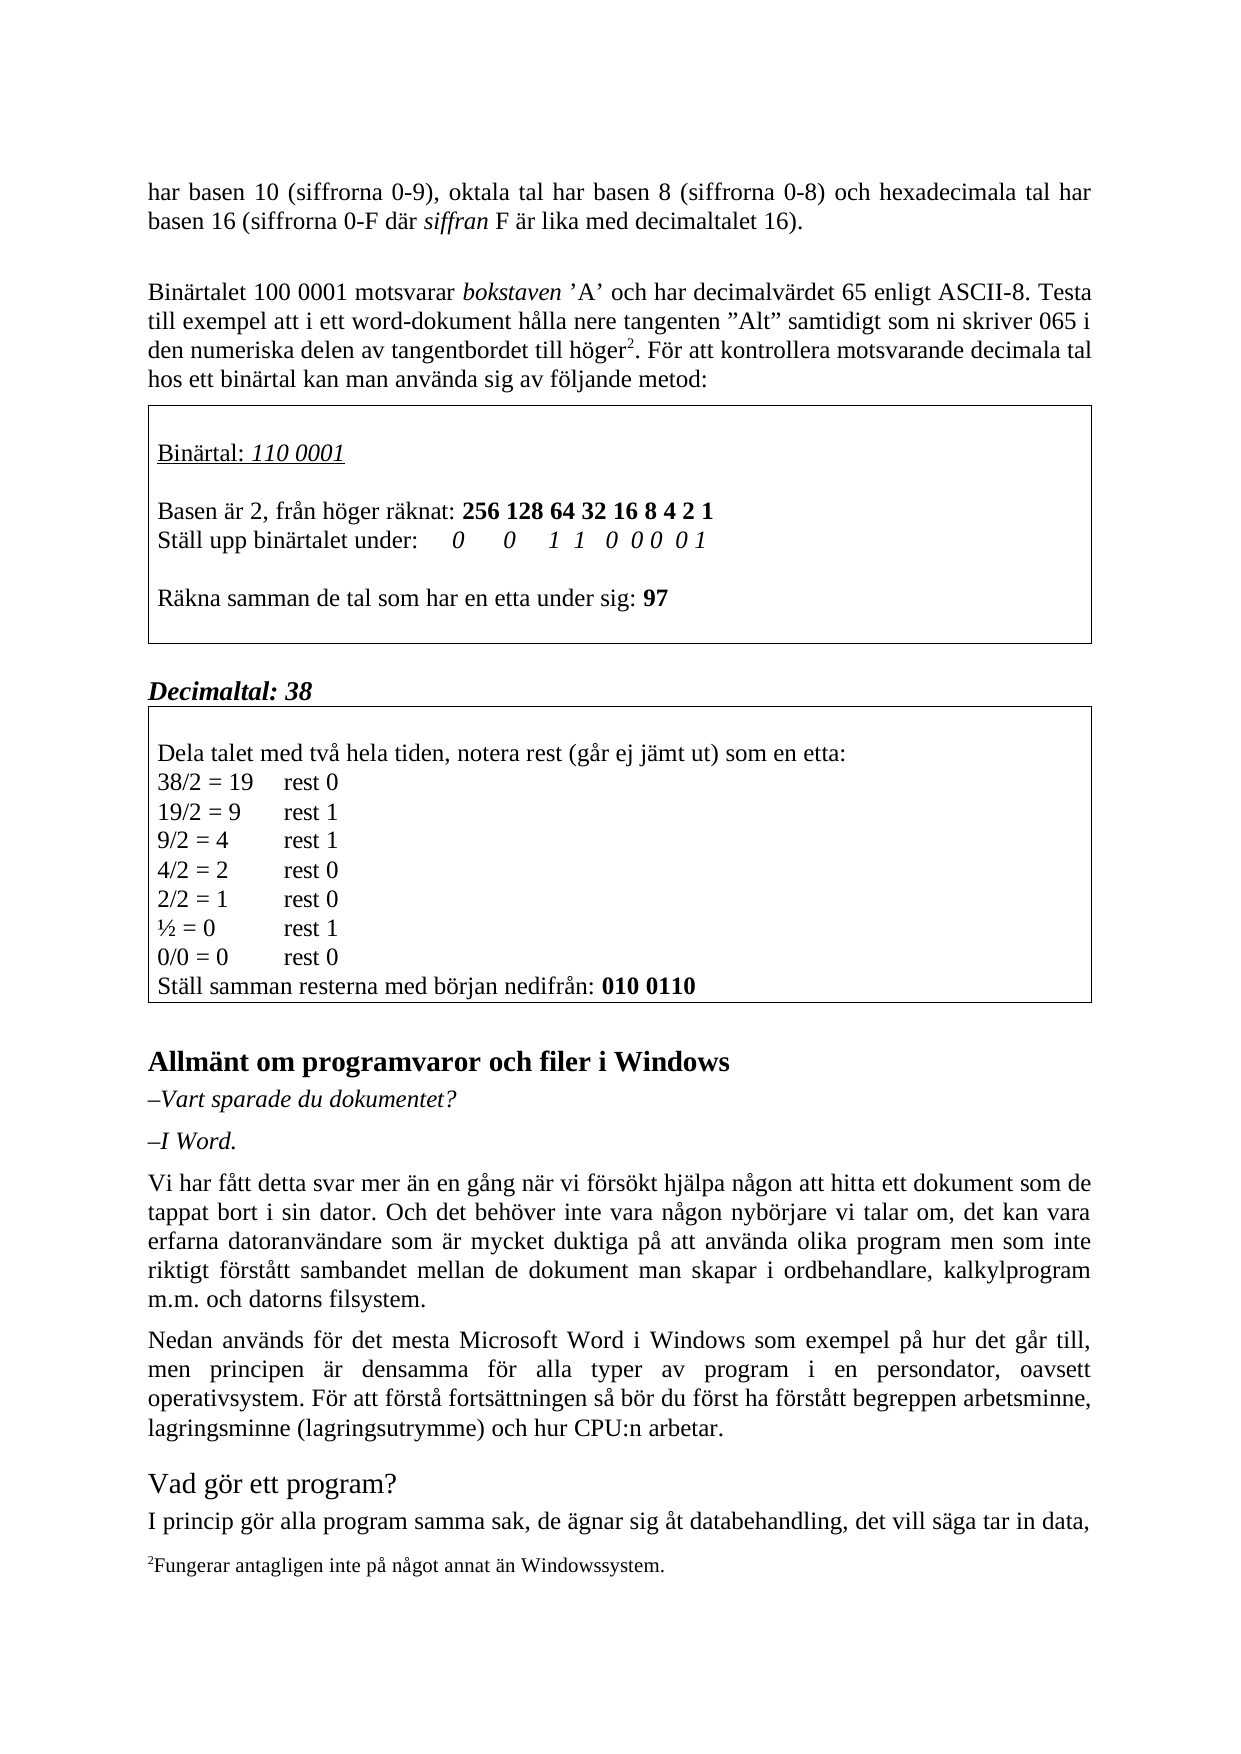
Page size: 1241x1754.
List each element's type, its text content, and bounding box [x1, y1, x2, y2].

text –Vart sparade du dokumentet? [148, 1084, 1092, 1113]
text Binärtal: 110 0001 [149, 434, 1091, 466]
text Ställ samman resterna med början nedifrån: 010 0110 [149, 968, 1091, 1002]
text I princip gör alla program samma sak, de ägnar sig åt databehandling, det vill säga tar in data, [148, 1506, 1092, 1535]
subtitle Decimaltal: 38 [148, 675, 1092, 706]
text 0/0 = 0 rest 0 [149, 938, 1091, 968]
text har basen 10 (siffrorna 0-9), oktala tal har basen 8 (siffrorna 0-8) och hexadecimala tal har basen 16 (siffrorna 0-F där siffran F är lika med decimaltalet 16). [148, 177, 1092, 235]
text –I Word. [148, 1126, 1092, 1155]
text Binärtalet 100 0001 motsvarar bokstaven ’A’ och har decimalvärdet 65 enligt ASCII-8. Testa till exempel att i ett word-dokument hålla nere tangenten ”Alt” samtidigt som ni skriver 065 i den numeriska delen av tangentbordet till höger. För att kontrollera motsvarande decimala tal hos ett binärtal kan man använda sig av följande metod: [148, 276, 1092, 393]
text Ställ upp binärtalet under: 0 0 1 1 0 0 0 0 1 [149, 521, 1091, 554]
text 4/2 = 2 rest 0 [149, 851, 1091, 880]
text ½ = 0 rest 1 [149, 909, 1091, 938]
text Allmänt om programvaror och filer i Windows [148, 1044, 1092, 1078]
text 9/2 = 4 rest 1 [149, 822, 1091, 851]
text Basen är 2, från höger räknat: 256 128 64 32 16 8 4 2 1 [149, 492, 1091, 521]
text Vad gör ett program? [148, 1466, 1092, 1500]
text Dela talet med två hela tiden, notera rest (går ej jämt ut) som en etta: [149, 735, 1091, 764]
text 2/2 = 1 rest 0 [149, 880, 1091, 909]
text Nedan används för det mesta Microsoft Word i Windows som exempel på hur det går till, men principen är densamma för alla typer av program i en persondator, oavsett operativsystem. För att förstå fortsättningen så bör du först ha förstått begreppen arbetsminne, lagringsminne (lagringsutrymme) och hur CPU:n arbetar. [148, 1325, 1092, 1441]
text Fungerar antagligen inte på något annat än Windowssystem. [148, 1553, 1092, 1577]
text 19/2 = 9 rest 1 [149, 793, 1091, 822]
text 38/2 = 19 rest 0 [149, 764, 1091, 793]
text Vi har fått detta svar mer än en gång när vi försökt hjälpa någon att hitta ett dokument som de tappat bort i sin dator. Och det behöver inte vara någon nybörjare vi talar om, det kan vara erfarna datoranvändare som är mycket duktiga på att använda olika program men som inte riktigt förstått sambandet mellan de dokument man skapar i ordbehandlare, kalkylprogram m.m. och datorns filsystem. [148, 1167, 1092, 1313]
text Räkna samman de tal som har en etta under sig: 97 [149, 579, 1091, 612]
